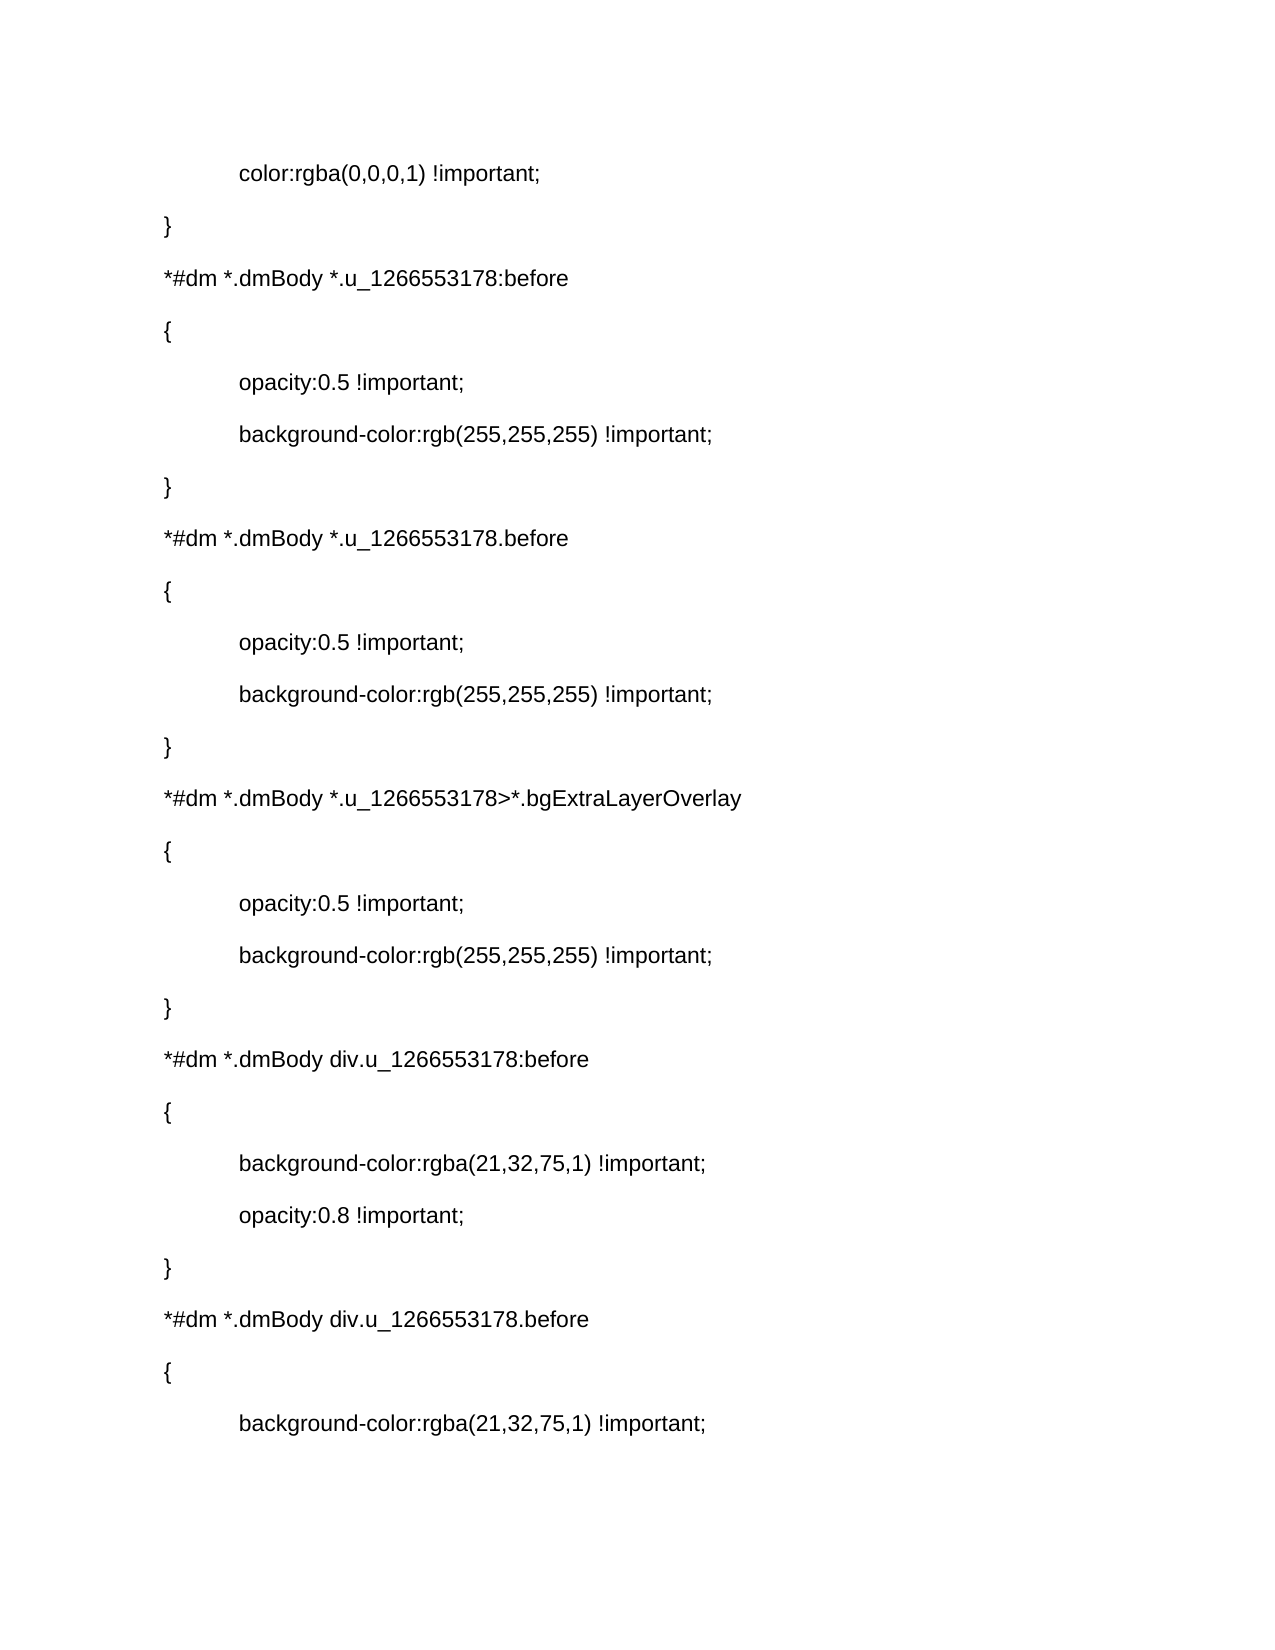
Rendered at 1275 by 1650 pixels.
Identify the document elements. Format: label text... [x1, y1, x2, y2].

table_cell { [153, 1088, 1125, 1139]
table_cell background-color:rgb(255,255,255) !important; [153, 410, 1125, 462]
table_cell opacity:0.5 !important; [153, 619, 1125, 671]
table_cell *#dm *.dmBody *.u_1266553178>*.bgExtraLayerOverlay [153, 775, 1125, 827]
table_cell background-color:rgba(21,32,75,1) !important; [153, 1140, 1125, 1192]
table_cell } [153, 1244, 1125, 1296]
table_cell *#dm *.dmBody *.u_1266553178:before [153, 254, 1125, 306]
table_cell background-color:rgba(21,32,75,1) !important; [153, 1400, 1125, 1452]
table_cell } [153, 723, 1125, 775]
table_cell opacity:0.5 !important; [153, 358, 1125, 410]
table_cell *#dm *.dmBody *.u_1266553178.before [153, 515, 1125, 567]
table_cell opacity:0.8 !important; [153, 1192, 1125, 1244]
table_cell opacity:0.5 !important; [153, 879, 1125, 931]
table_cell { [153, 827, 1125, 879]
table_cell *#dm *.dmBody div.u_1266553178.before [153, 1296, 1125, 1348]
table_cell color:rgba(0,0,0,1) !important; [153, 150, 1125, 202]
table_cell background-color:rgb(255,255,255) !important; [153, 671, 1125, 723]
table_cell { [153, 1348, 1125, 1400]
table_cell } [153, 463, 1125, 514]
table_cell background-color:rgb(255,255,255) !important; [153, 931, 1125, 983]
table_cell { [153, 306, 1125, 358]
table_cell } [153, 202, 1125, 254]
table_cell *#dm *.dmBody div.u_1266553178:before [153, 1035, 1125, 1087]
table_cell { [153, 567, 1125, 619]
table_cell } [153, 983, 1125, 1035]
